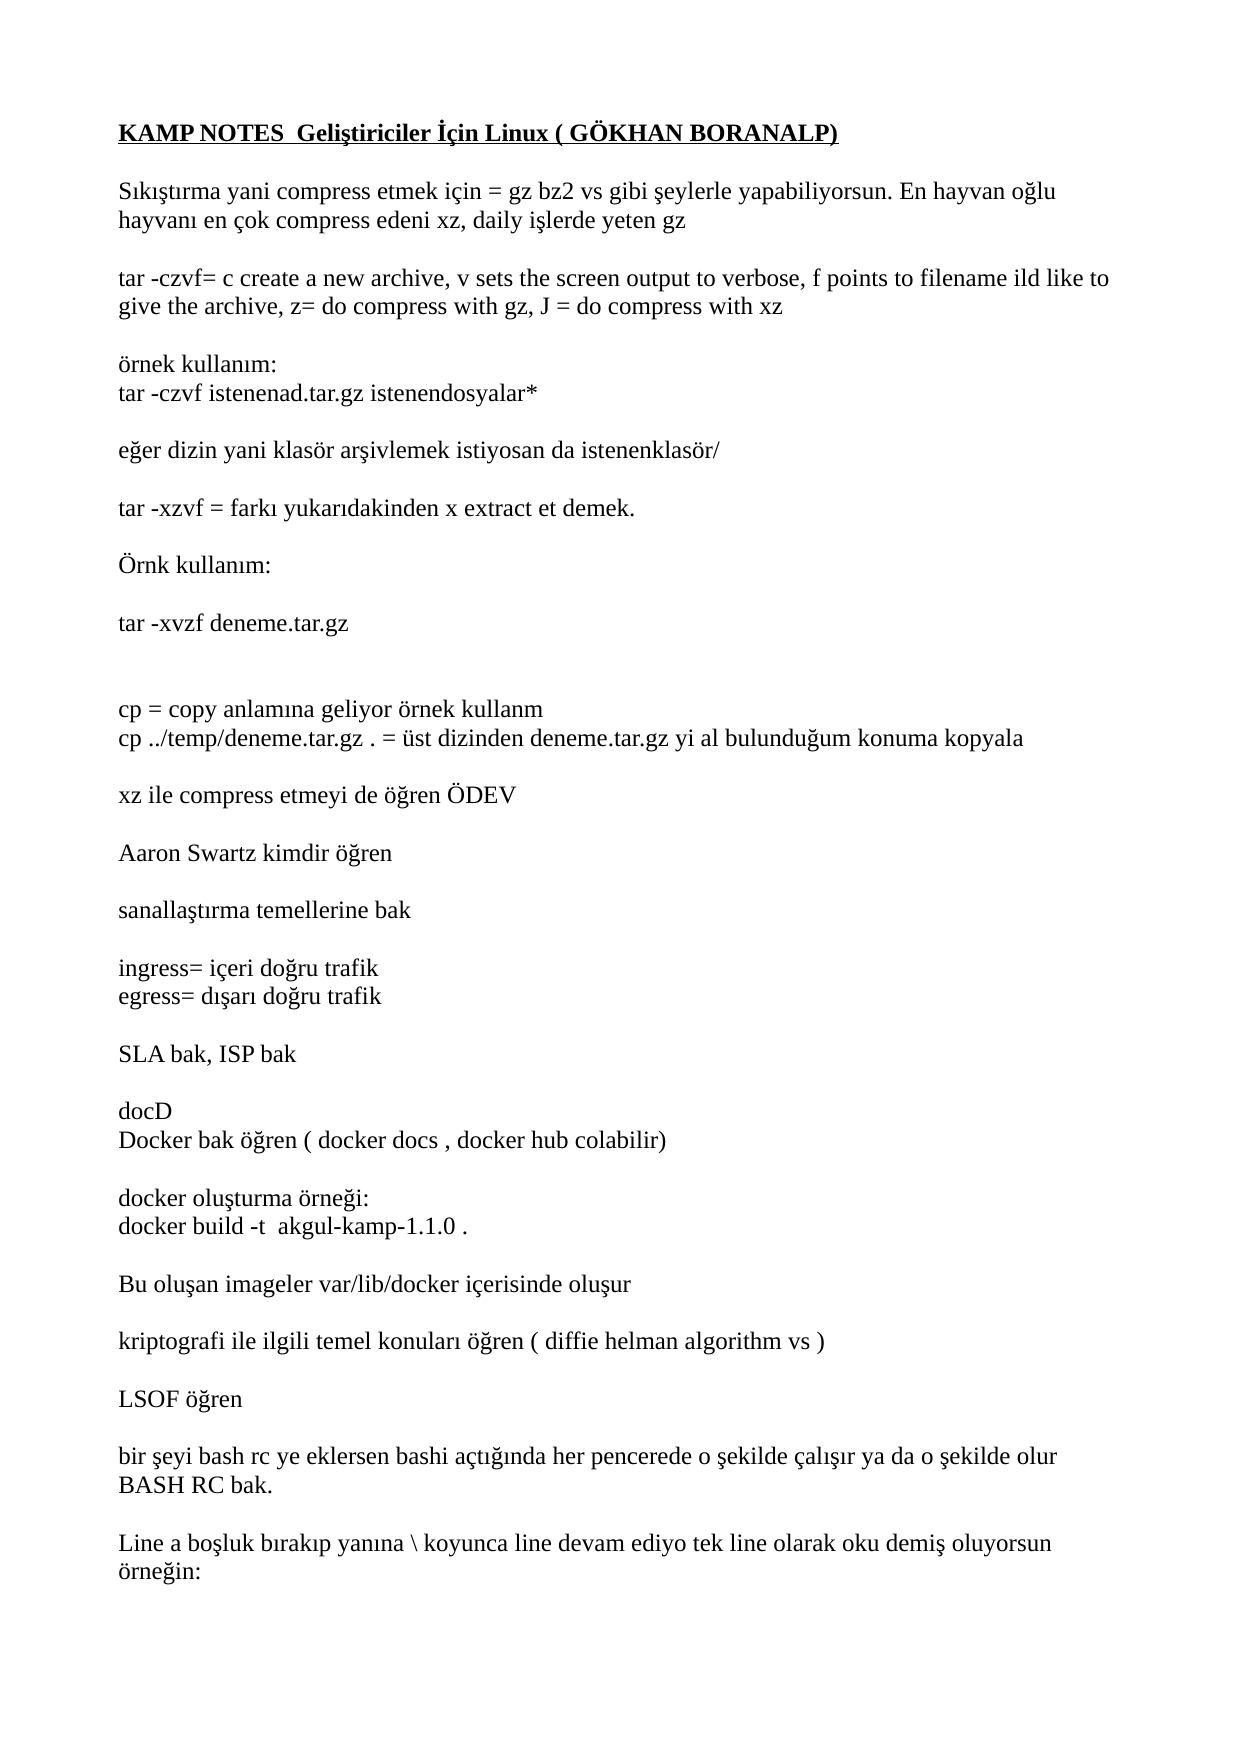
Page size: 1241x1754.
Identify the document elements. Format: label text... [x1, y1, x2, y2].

text sanallaştırma temellerine bak [118, 895, 1122, 924]
text tar -xzvf = farkı yukarıdakinden x extract et demek. [118, 493, 1122, 521]
text Aaron Swartz kimdir öğren [118, 838, 1122, 866]
text bir şeyi bash rc ye eklersen bashi açtığında her pencerede o şekilde çalışır ya da o şekilde olur BASH RC bak. [118, 1441, 1122, 1528]
text Sıkıştırma yani compress etmek için = gz bz2 vs gibi şeylerle yapabiliyorsun. En hayvan oğlu hayvanı en çok compress edeni xz, daily işlerde yeten gz [118, 176, 1122, 234]
text tar -czvf istenenad.tar.gz istenendosyalar* [118, 378, 1122, 406]
text kriptografi ile ilgili temel konuları öğren ( diffie helman algorithm vs ) [118, 1326, 1122, 1355]
text docker oluşturma örneği: docker build -t akgul-kamp-1.1.0 . [118, 1183, 1122, 1240]
text LSOF öğren [118, 1384, 1122, 1413]
text Docker bak öğren ( docker docs , docker hub colabilir) [118, 1125, 1122, 1154]
text egress= dışarı doğru trafik [118, 981, 1122, 1010]
text docD [118, 1096, 1122, 1125]
text xz ile compress etmeyi de öğren ÖDEV [118, 780, 1122, 809]
text Bu oluşan imageler var/lib/docker içerisinde oluşur [118, 1269, 1122, 1326]
text SLA bak, ISP bak [118, 1039, 1122, 1068]
text Line a boşluk bırakıp yanına \ koyunca line devam ediyo tek line olarak oku demiş oluyorsun örneğin: [118, 1528, 1122, 1585]
text ingress= içeri doğru trafik [118, 953, 1122, 981]
text tar -czvf= c create a new archive, v sets the screen output to verbose, f points to filename ild like to give the archive, z= do compress with gz, J = do compress with xz [118, 263, 1122, 320]
text cp ../temp/deneme.tar.gz . = üst dizinden deneme.tar.gz yi al bulunduğum konuma kopyala [118, 723, 1122, 751]
text örnek kullanım: [118, 349, 1122, 378]
text Örnk kullanım: tar -xvzf deneme.tar.gz [118, 550, 1122, 636]
text eğer dizin yani klasör arşivlemek istiyosan da istenenklasör/ [118, 435, 1122, 464]
text cp = copy anlamına geliyor örnek kullanm [118, 694, 1122, 723]
